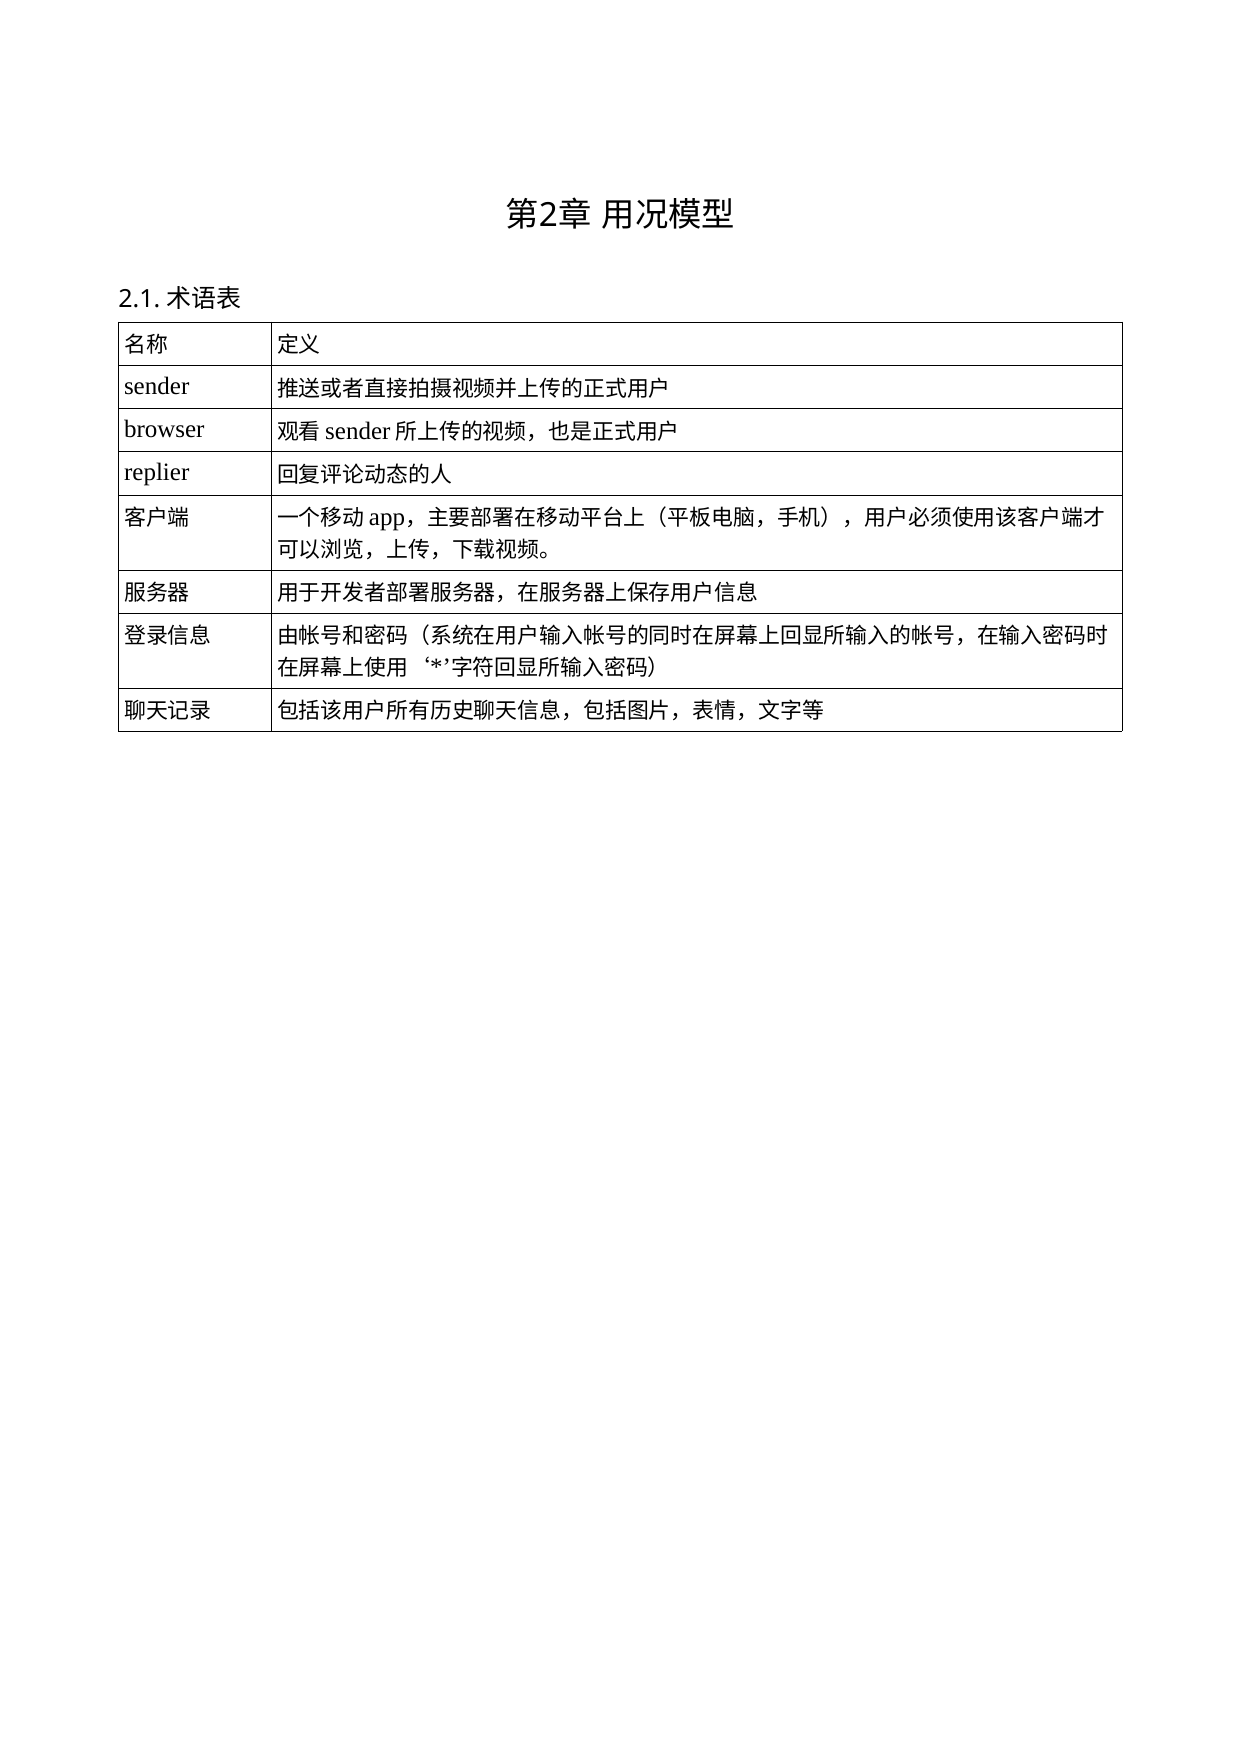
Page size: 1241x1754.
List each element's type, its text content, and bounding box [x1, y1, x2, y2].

table_cell 回复评论动态的人 [272, 452, 1122, 494]
table_cell browser [119, 409, 271, 451]
table_cell sender [119, 366, 271, 408]
table_cell 由帐号和密码（系统在用户输入帐号的同时在屏幕上回显所输入的帐号，在输入密码时在屏幕上使用‘*’字符回显所输入密码） [272, 614, 1122, 688]
table_cell 观看sender所上传的视频，也是正式用户 [272, 409, 1122, 451]
table_cell replier [119, 452, 271, 494]
table_header 名称 [119, 323, 271, 365]
subtitle 用况模型 [118, 188, 1122, 236]
table_cell 登录信息 [119, 614, 271, 688]
table_header 定义 [272, 323, 1122, 365]
table_cell 推送或者直接拍摄视频并上传的正式用户 [272, 366, 1122, 408]
table_cell 客户端 [119, 496, 271, 569]
table_cell 一个移动app，主要部署在移动平台上（平板电脑，手机），用户必须使用该客户端才可以浏览，上传，下载视频。 [272, 496, 1122, 569]
table_cell 用于开发者部署服务器，在服务器上保存用户信息 [272, 571, 1122, 613]
table_cell 聊天记录 [119, 689, 271, 731]
table_cell 包括该用户所有历史聊天信息，包括图片，表情，文字等 [272, 689, 1122, 731]
subtitle 术语表 [118, 278, 1122, 314]
table_cell 服务器 [119, 571, 271, 613]
